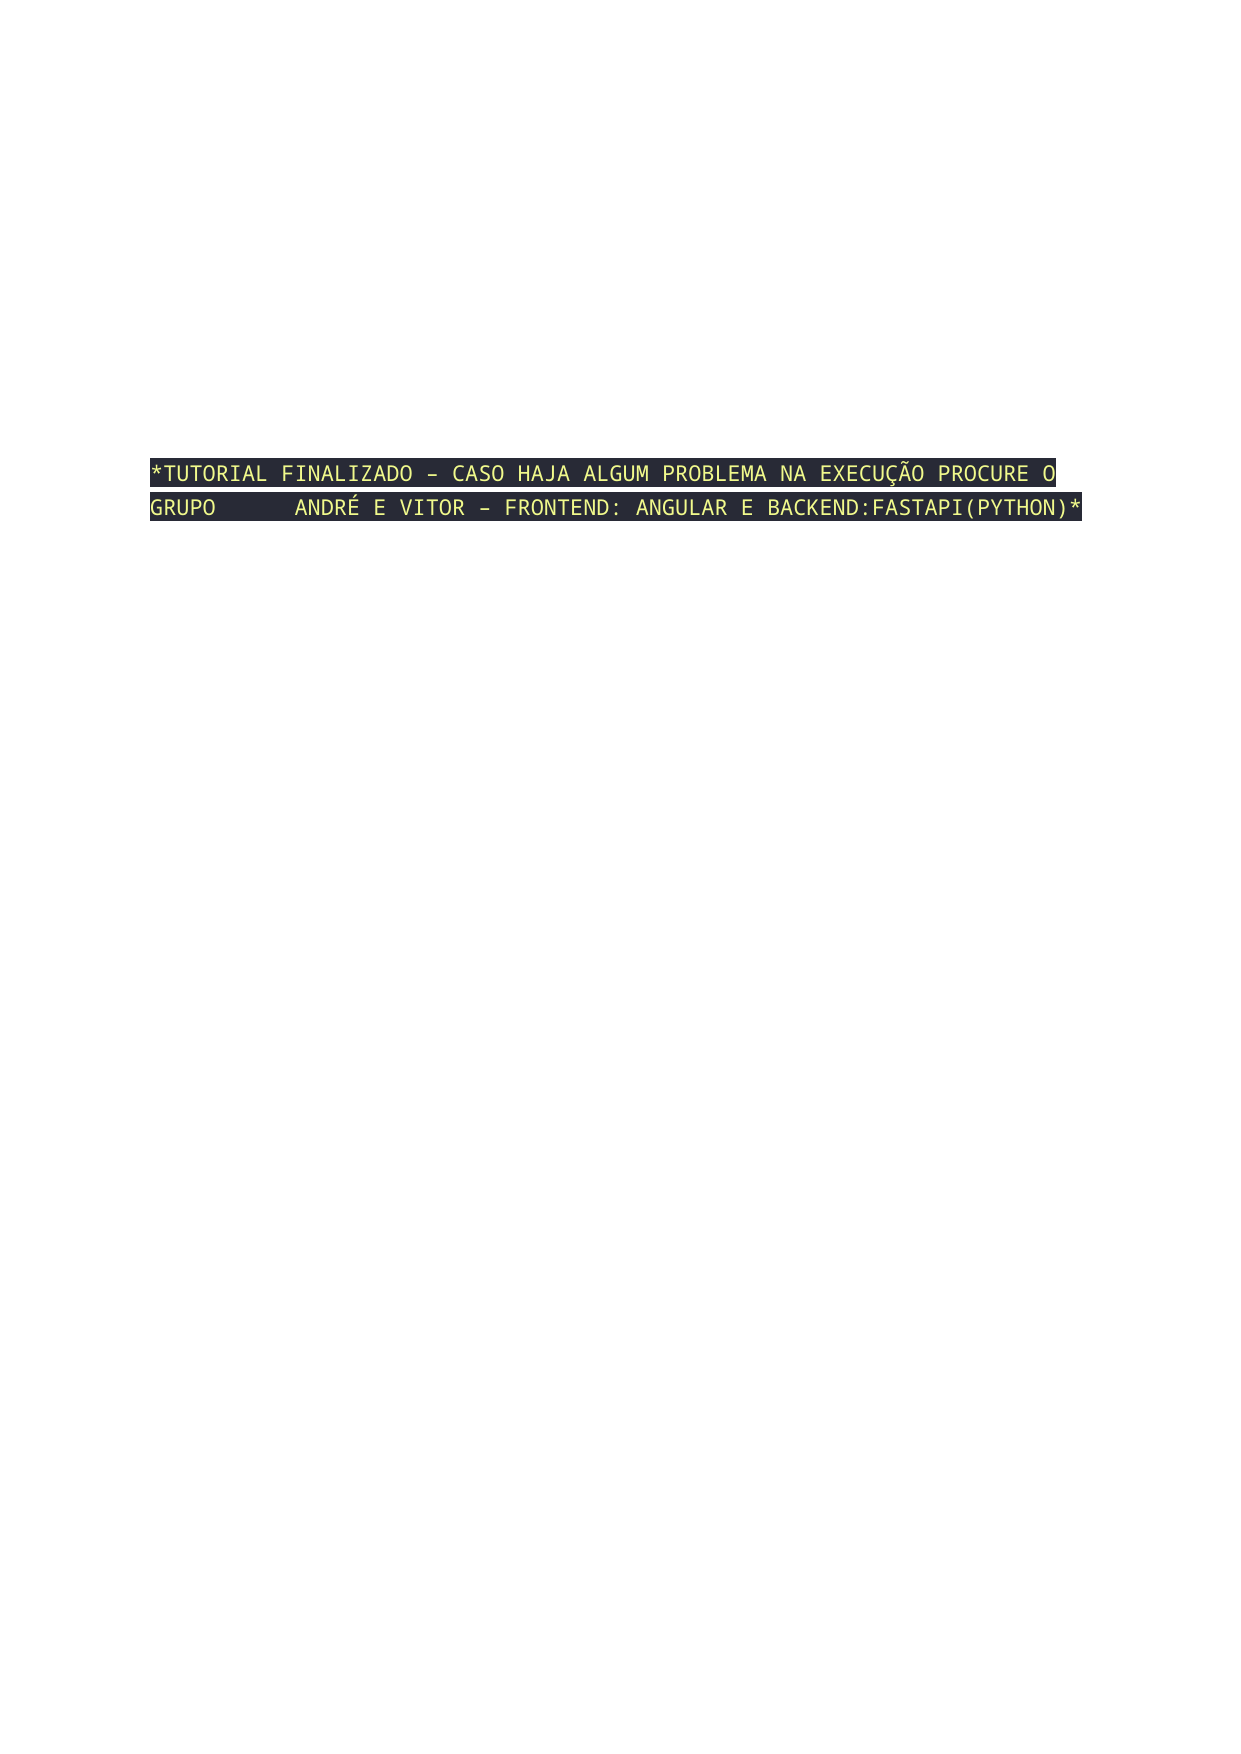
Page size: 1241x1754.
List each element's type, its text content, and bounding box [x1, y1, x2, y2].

text *TUTORIAL FINALIZADO – CASO HAJA ALGUM PROBLEMA NA EXECUÇÃO PROCURE O GRUPO ANDRÉ E VITOR – FRONTEND: ANGULAR E BACKEND:FASTAPI(PYTHON)* [150, 457, 1090, 521]
